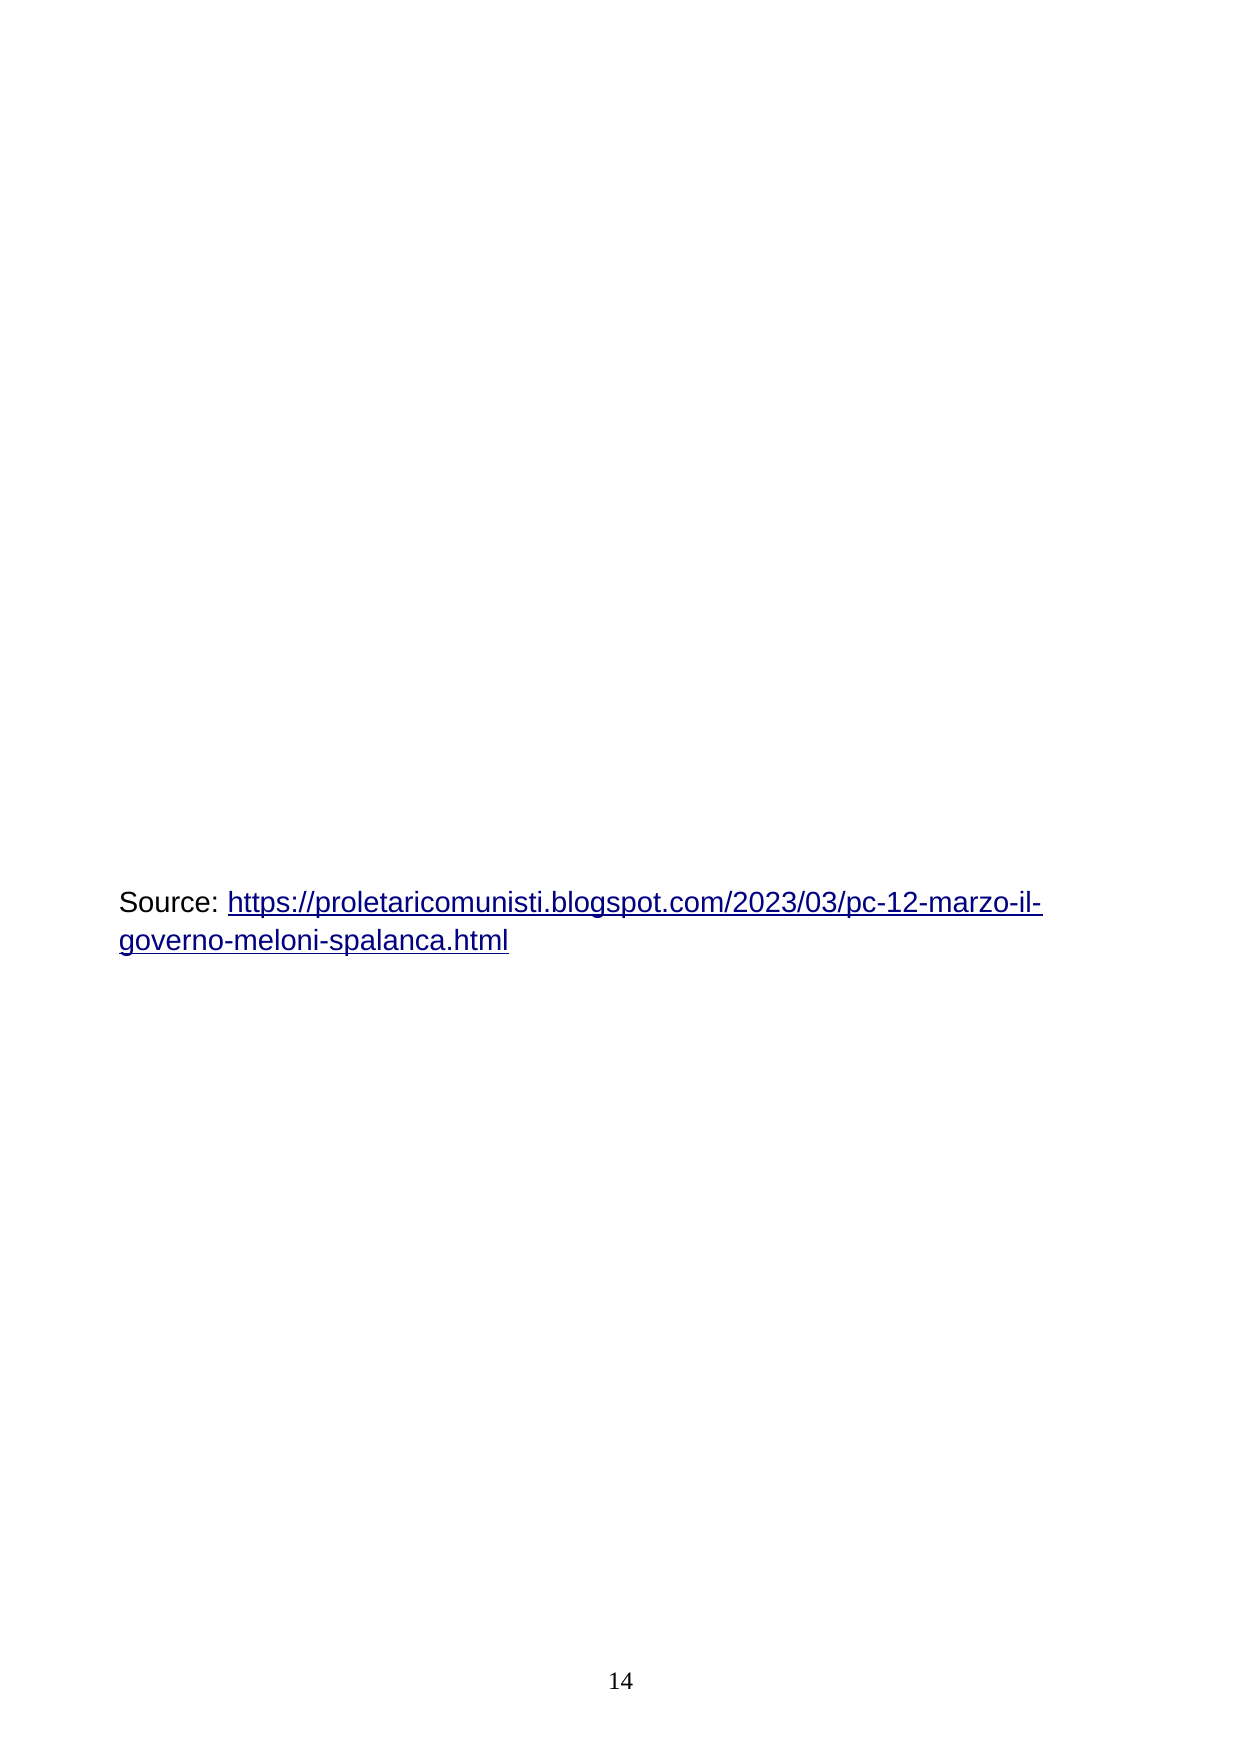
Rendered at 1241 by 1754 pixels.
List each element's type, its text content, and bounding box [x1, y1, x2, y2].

text Source: https://proletaricomunisti.blogspot.com/2023/03/pc-12-marzo-il-governo-meloni-spalanca.html [118, 885, 1122, 957]
